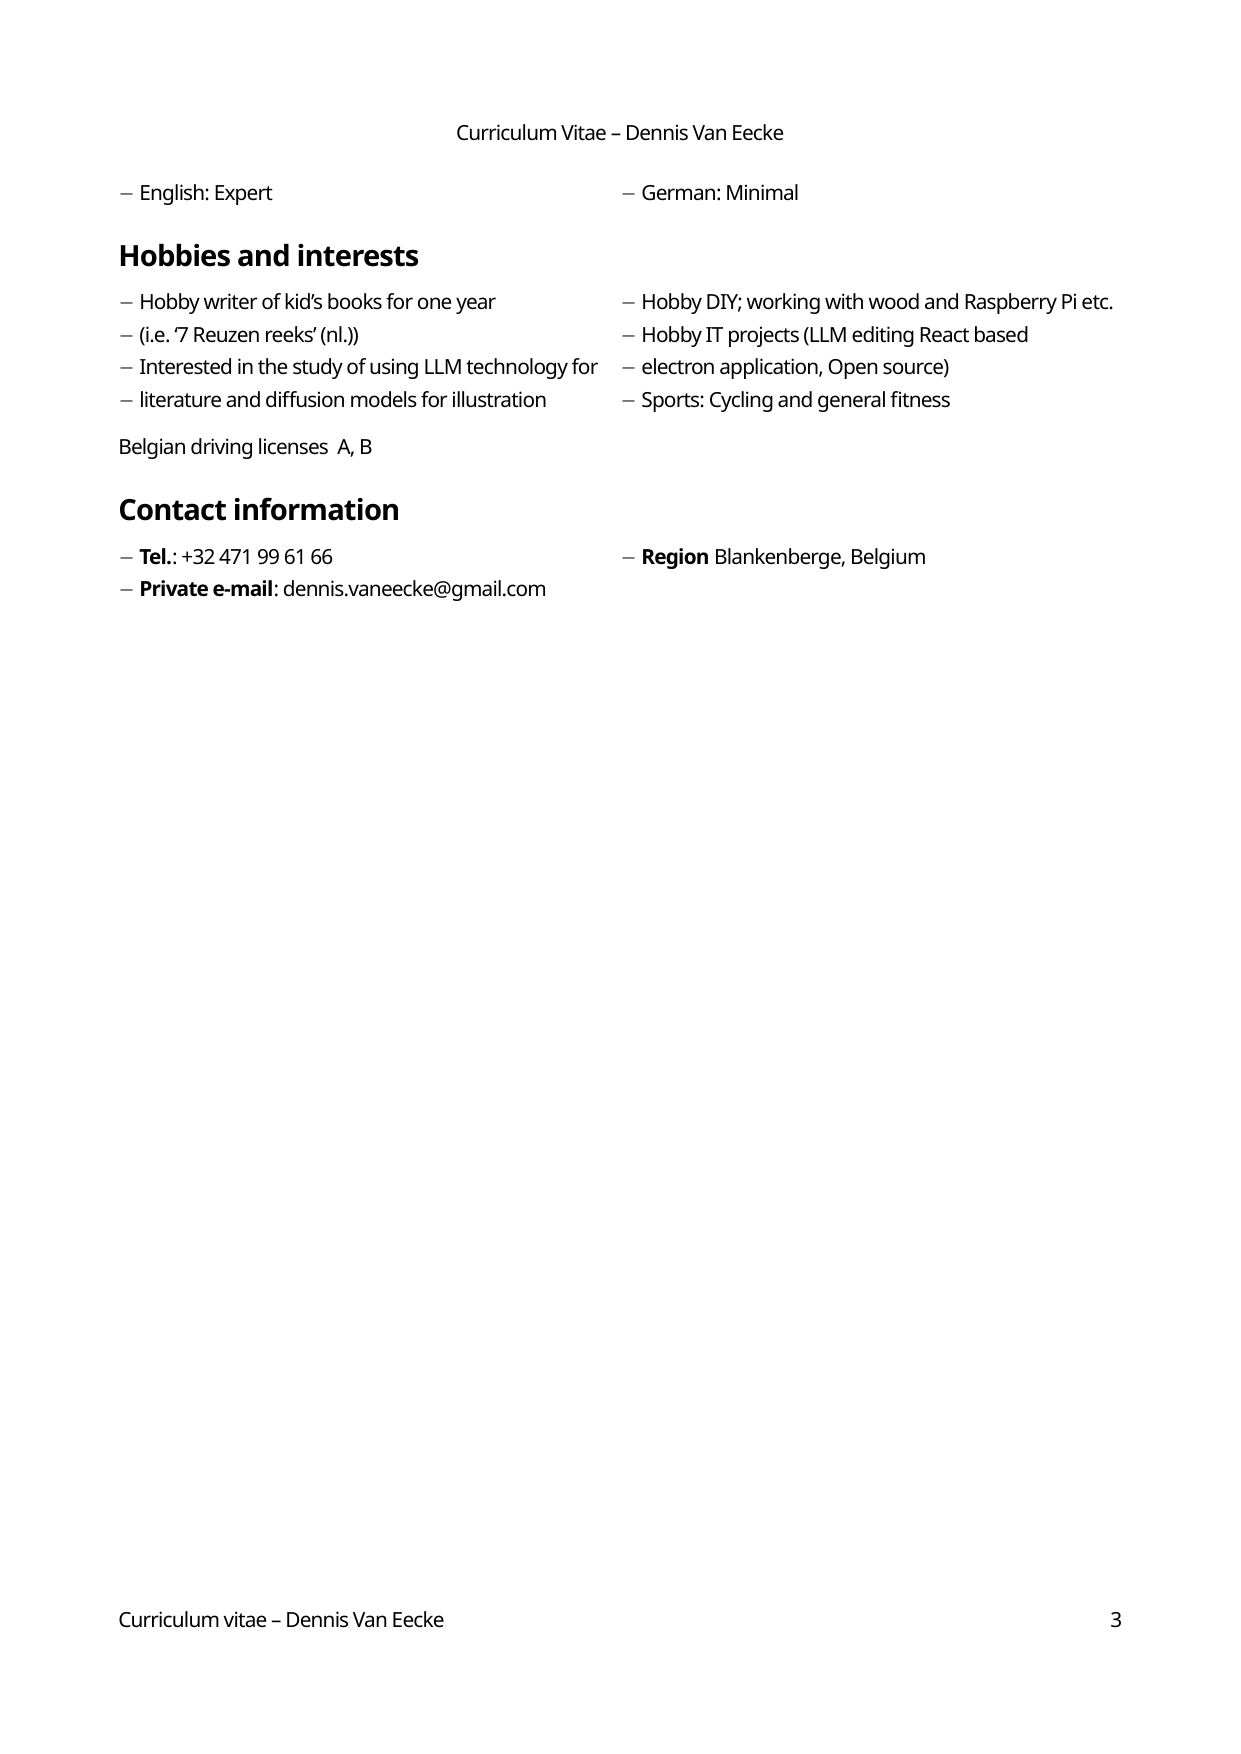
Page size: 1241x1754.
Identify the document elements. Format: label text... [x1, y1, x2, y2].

table_header Hobby DIY; working with wood and Raspberry Pi etc. Hobby IT projects (LLM editing React based electron application, Open source) Sports: Cycling and general fitness [620, 287, 1122, 417]
table_header Tel.: +32 471 99 61 66 Private e-mail: dennis.vaneecke@gmail.com [118, 542, 620, 606]
table_header Dutch: Expert (native) English: Expert [118, 178, 620, 210]
table_header Hobby writer of kid’s books for one year (i.e. ‘7 Reuzen reeks’ (nl.)) Interested in the study of using LLM technology for literature and diffusion models for illustration [118, 287, 620, 417]
table_header Region Blankenberge, Belgium [620, 542, 1122, 606]
text Belgian driving licenses A, B [118, 432, 1122, 461]
table_header French: Functional German: Minimal [620, 178, 1122, 210]
subtitle Hobbies and interests [118, 235, 1122, 275]
subtitle Contact information [118, 490, 1122, 529]
